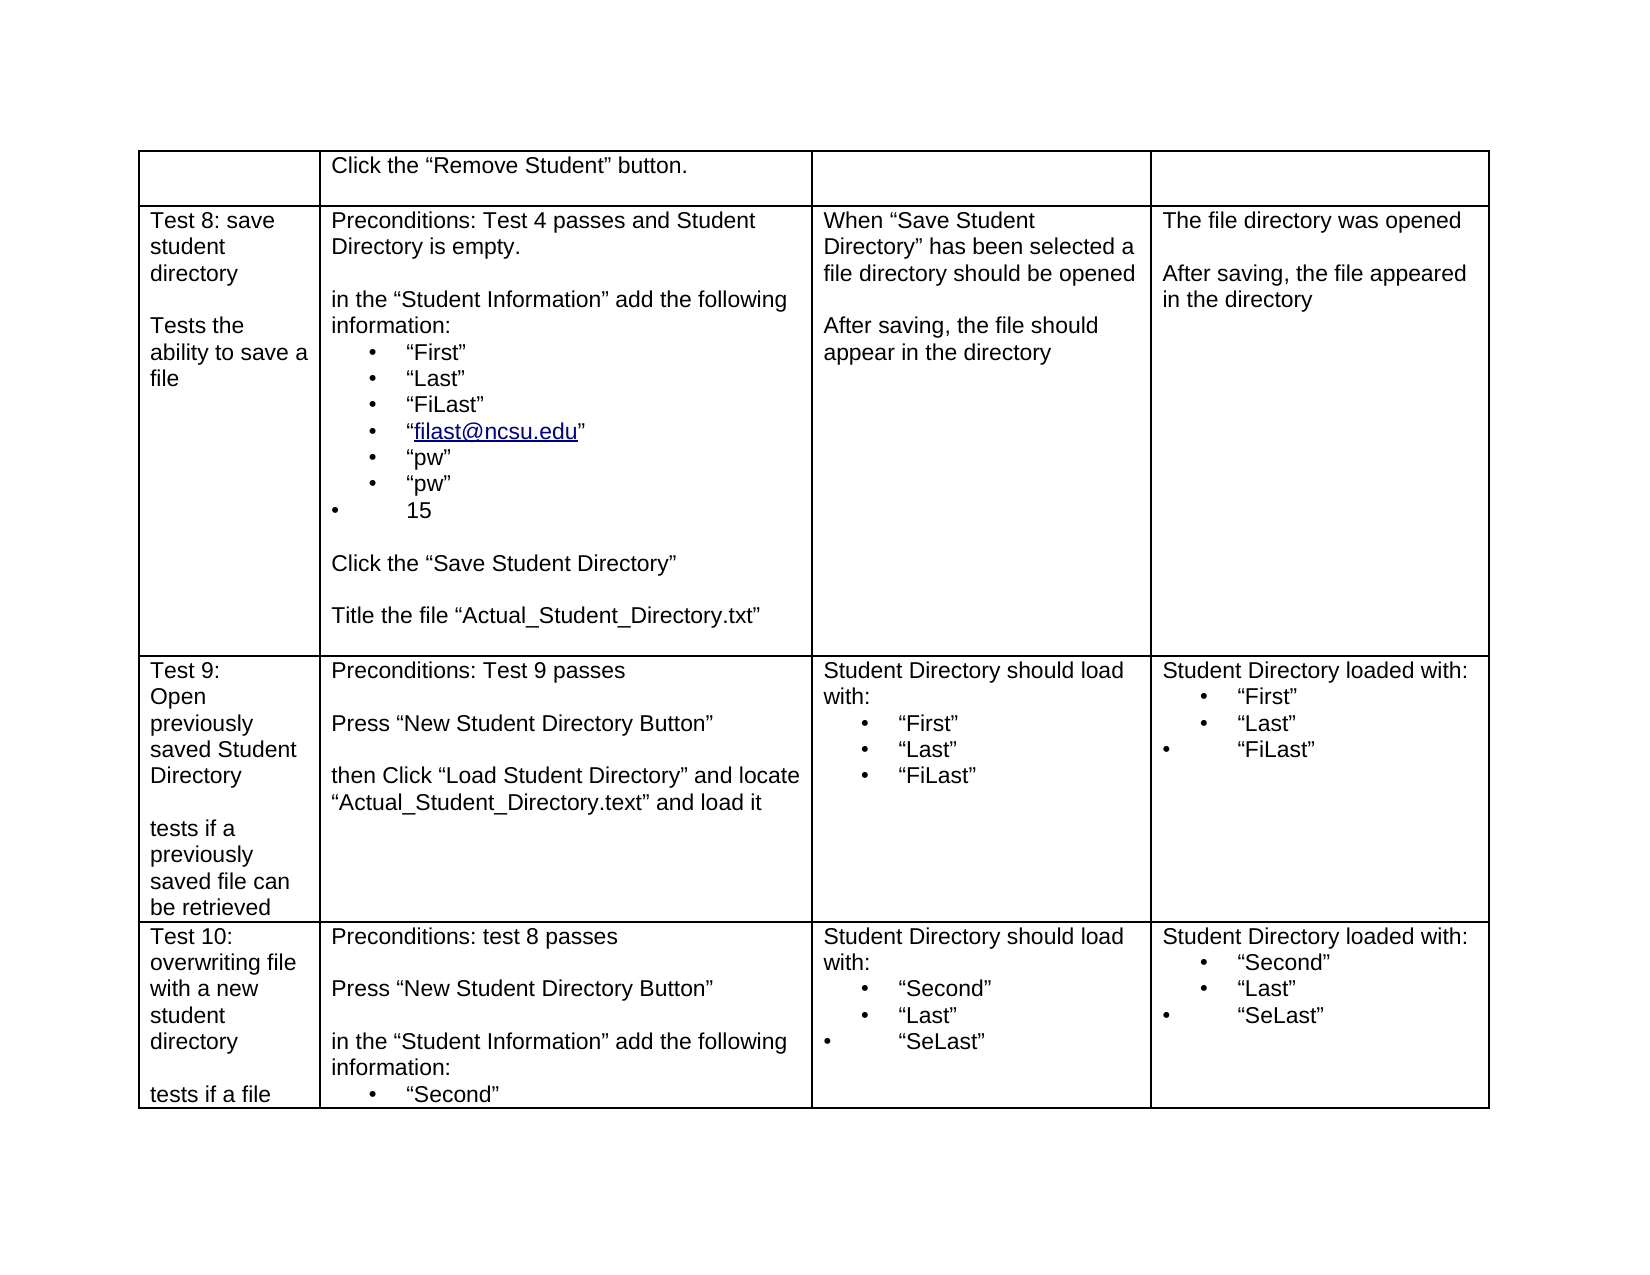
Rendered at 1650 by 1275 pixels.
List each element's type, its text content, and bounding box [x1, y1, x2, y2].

table_cell Student Directory loaded with: “First” “Last” “FiLast” [1152, 657, 1488, 921]
table_cell When “Save Student Directory” has been selected a file directory should be opened After saving, the file should appear in the directory [813, 207, 1150, 655]
table_cell Test 9: Open previously saved Student Directory tests if a previously saved file can be retrieved [140, 657, 150, 921]
table_cell Preconditions: Test 4 passes and Student Directory is empty. in the “Student Information” add the following information: “First” “Last” “FiLast” “filast@ncsu.edu” “pw” “pw” 15 Click the “Save Student Directory” Title the file “Actual_Student_Directory.txt” [321, 207, 369, 655]
table_cell Student Directory should load with: “Second” “Last” “SeLast” [813, 923, 1150, 1107]
table_cell [140, 152, 319, 205]
table_cell Student Directory should load with: “First” “Last” “FiLast” [813, 657, 1150, 921]
table_cell The file directory was opened After saving, the file appeared in the directory [1152, 207, 1488, 655]
table_cell Preconditions: Test 9 passes Press “New Student Directory Button” then Click “Load Student Directory” and locate “Actual_Student_Directory.text” and load it [321, 657, 811, 921]
table_cell Test 9: Open previously saved Student Directory tests if a previously saved file can be retrieved [309, 657, 319, 921]
table_cell [1152, 152, 1488, 205]
table_cell [813, 152, 1150, 205]
table_cell Test 10: overwriting file with a new student directory tests if a file can be overwirtten [309, 923, 319, 1107]
table_cell Preconditions: test 8 passes Press “New Student Directory Button” in the “Student Information” add the following information: “Second” “Last” “SeLast” “selast@ncsu.edu” “pw” “pw” 15 click the “Save Student Directory” and save the file with the name “Actual_Student_Directory.txt” Click “New Student Directory” to clear records Click on the button “Load Student Directory” and select the file “Actual_Student_Directory.txt” [321, 923, 369, 1107]
table_cell Student Directory loaded with: “Second” “Last” “SeLast” [1152, 923, 1488, 1107]
table_cell Test 8: save student directory Tests the ability to save a file [140, 207, 319, 655]
table_cell Test 10: overwriting file with a new student directory tests if a file can be overwirtten [140, 923, 150, 1107]
